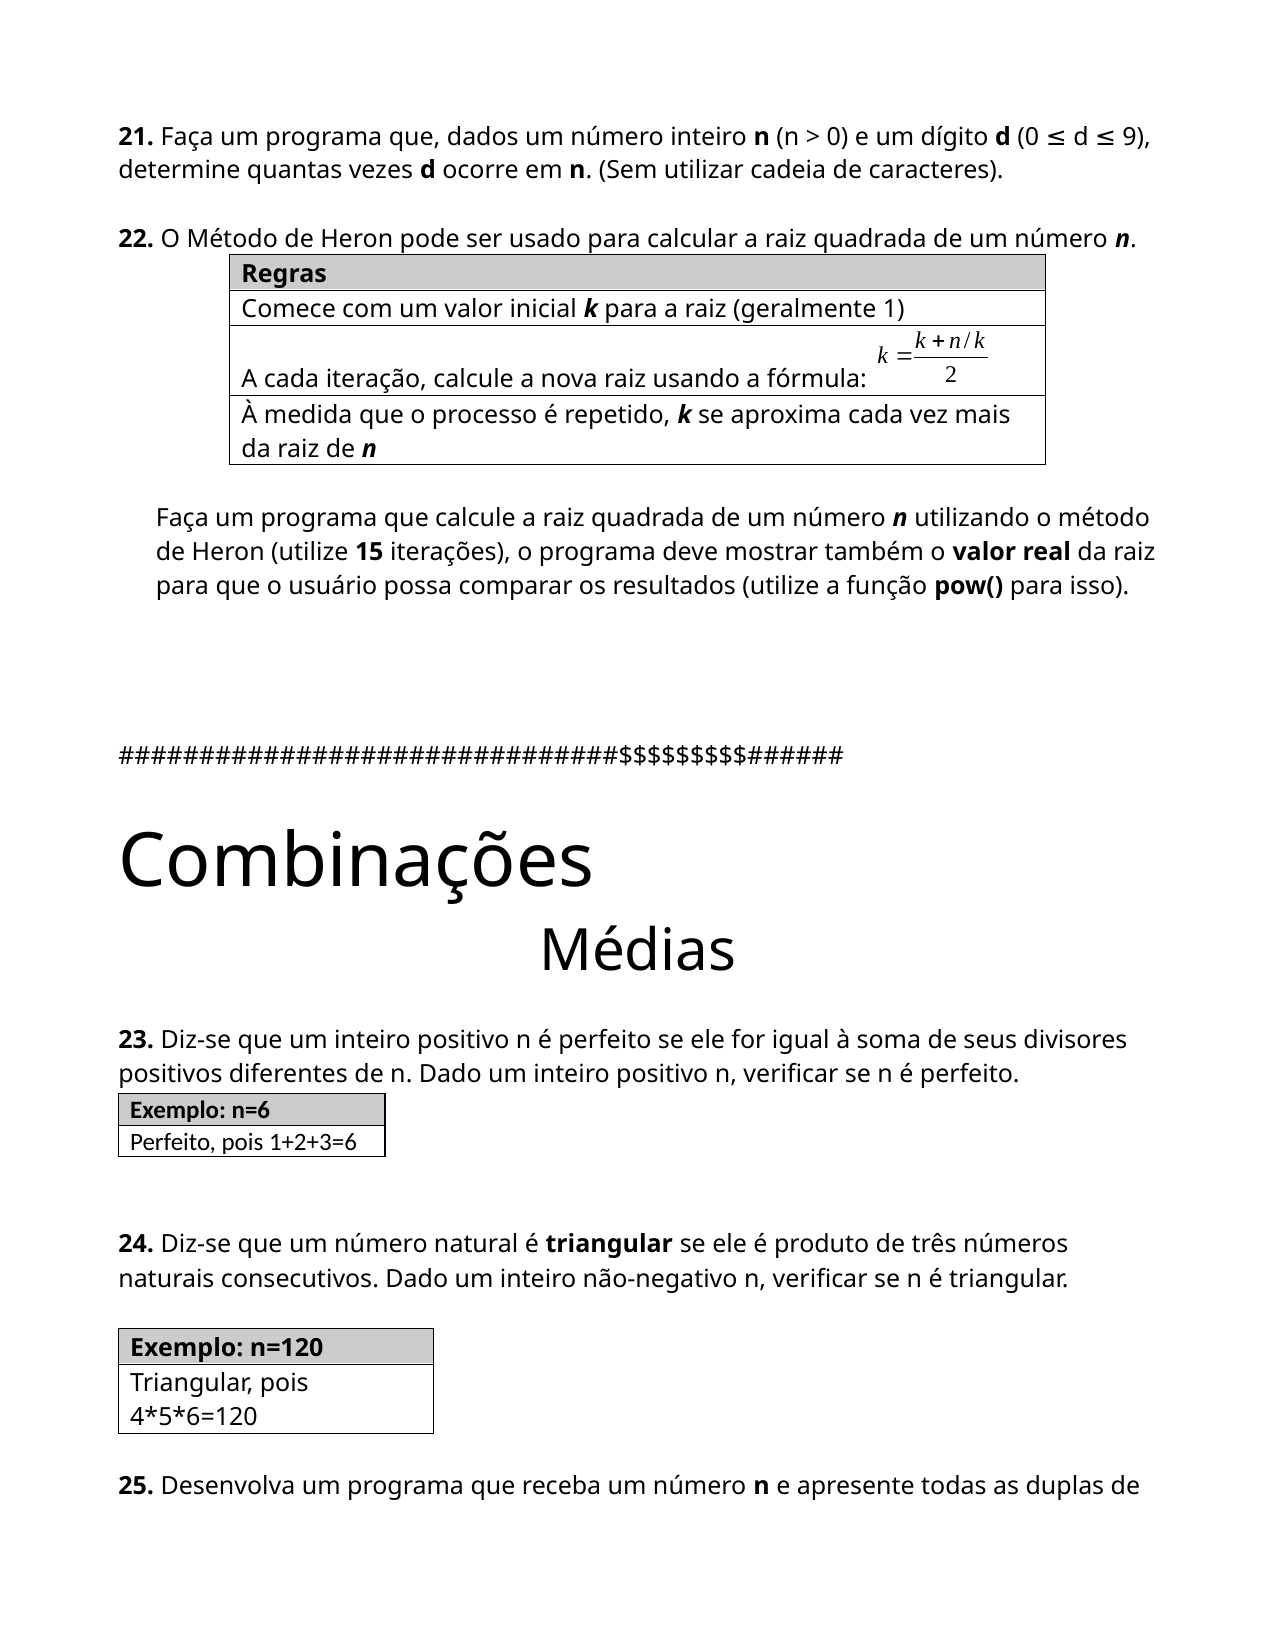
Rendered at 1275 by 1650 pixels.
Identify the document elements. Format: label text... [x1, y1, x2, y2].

table_cell Perfeito, pois 1+2+3=6 [119, 1126, 384, 1156]
text 22. O Método de Heron pode ser usado para calcular a raiz quadrada de um número n. [118, 220, 1157, 254]
table_cell Comece com um valor inicial k para a raiz (geralmente 1) [230, 291, 1045, 324]
text ###############################$$$$$$$$$###### [118, 738, 1157, 772]
text Combinações [118, 806, 1157, 908]
table_cell Triangular, pois 4*5*6=120 [119, 1365, 433, 1433]
text Faça um programa que calcule a raiz quadrada de um número n utilizando o método de Heron (utilize 15 iterações), o programa deve mostrar também o valor real da raiz para que o usuário possa comparar os resultados (utilize a função pow() para isso). [156, 499, 1157, 602]
table_header Exemplo: n=6 [119, 1094, 384, 1125]
text Médias [118, 908, 1157, 988]
text 24. Diz-se que um número natural é triangular se ele é produto de três números naturais consecutivos. Dado um inteiro não-negativo n, verificar se n é triangular. [118, 1226, 1157, 1294]
table_cell À medida que o processo é repetido, k se aproxima cada vez mais da raiz de n [230, 396, 1045, 464]
text 25. Desenvolva um programa que receba um número n e apresente todas as duplas de [118, 1468, 1157, 1502]
table_cell A cada iteração, calcule a nova raiz usando a fórmula: [230, 326, 1045, 395]
text 21. Faça um programa que, dados um número inteiro n (n > 0) e um dígito d (0 ≤ d ≤ 9), determine quantas vezes d ocorre em n. (Sem utilizar cadeia de caracteres). [118, 118, 1157, 186]
table_header Exemplo: n=120 [119, 1329, 433, 1363]
text 23. Diz-se que um inteiro positivo n é perfeito se ele for igual à soma de seus divisores positivos diferentes de n. Dado um inteiro positivo n, verificar se n é perfeito. [118, 1022, 1157, 1090]
table_header Regras [230, 255, 1045, 289]
